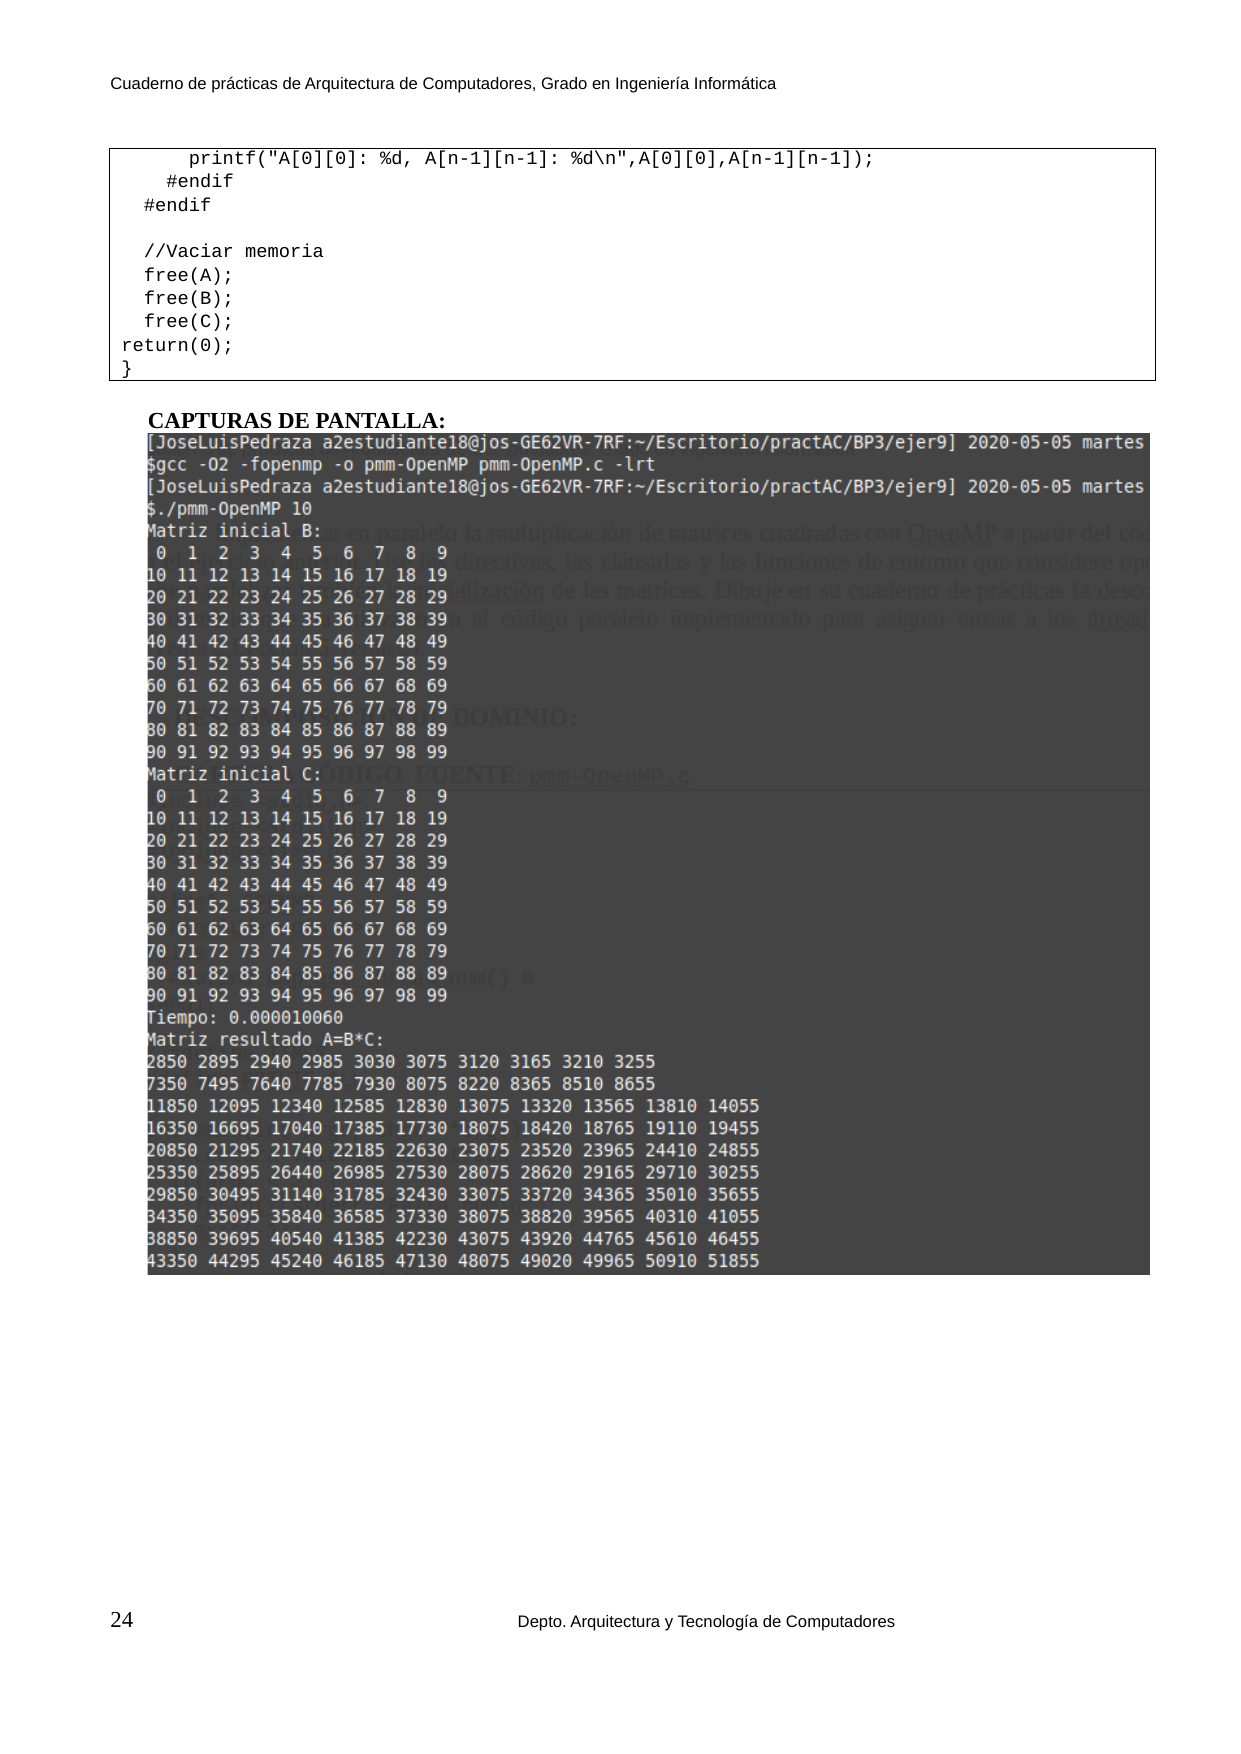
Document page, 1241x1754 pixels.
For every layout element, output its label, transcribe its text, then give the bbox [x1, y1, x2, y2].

text CAPTURAS DE PANTALLA: [148, 407, 1150, 433]
table_header printf("A[0][0]: %d, A[n-1][n-1]: %d\n",A[0][0],A[n-1][n-1]); #endif #endif //Vaciar memoria free(A); free(B); free(C); return(0); } [110, 149, 1155, 380]
picture [147, 433, 1150, 1275]
